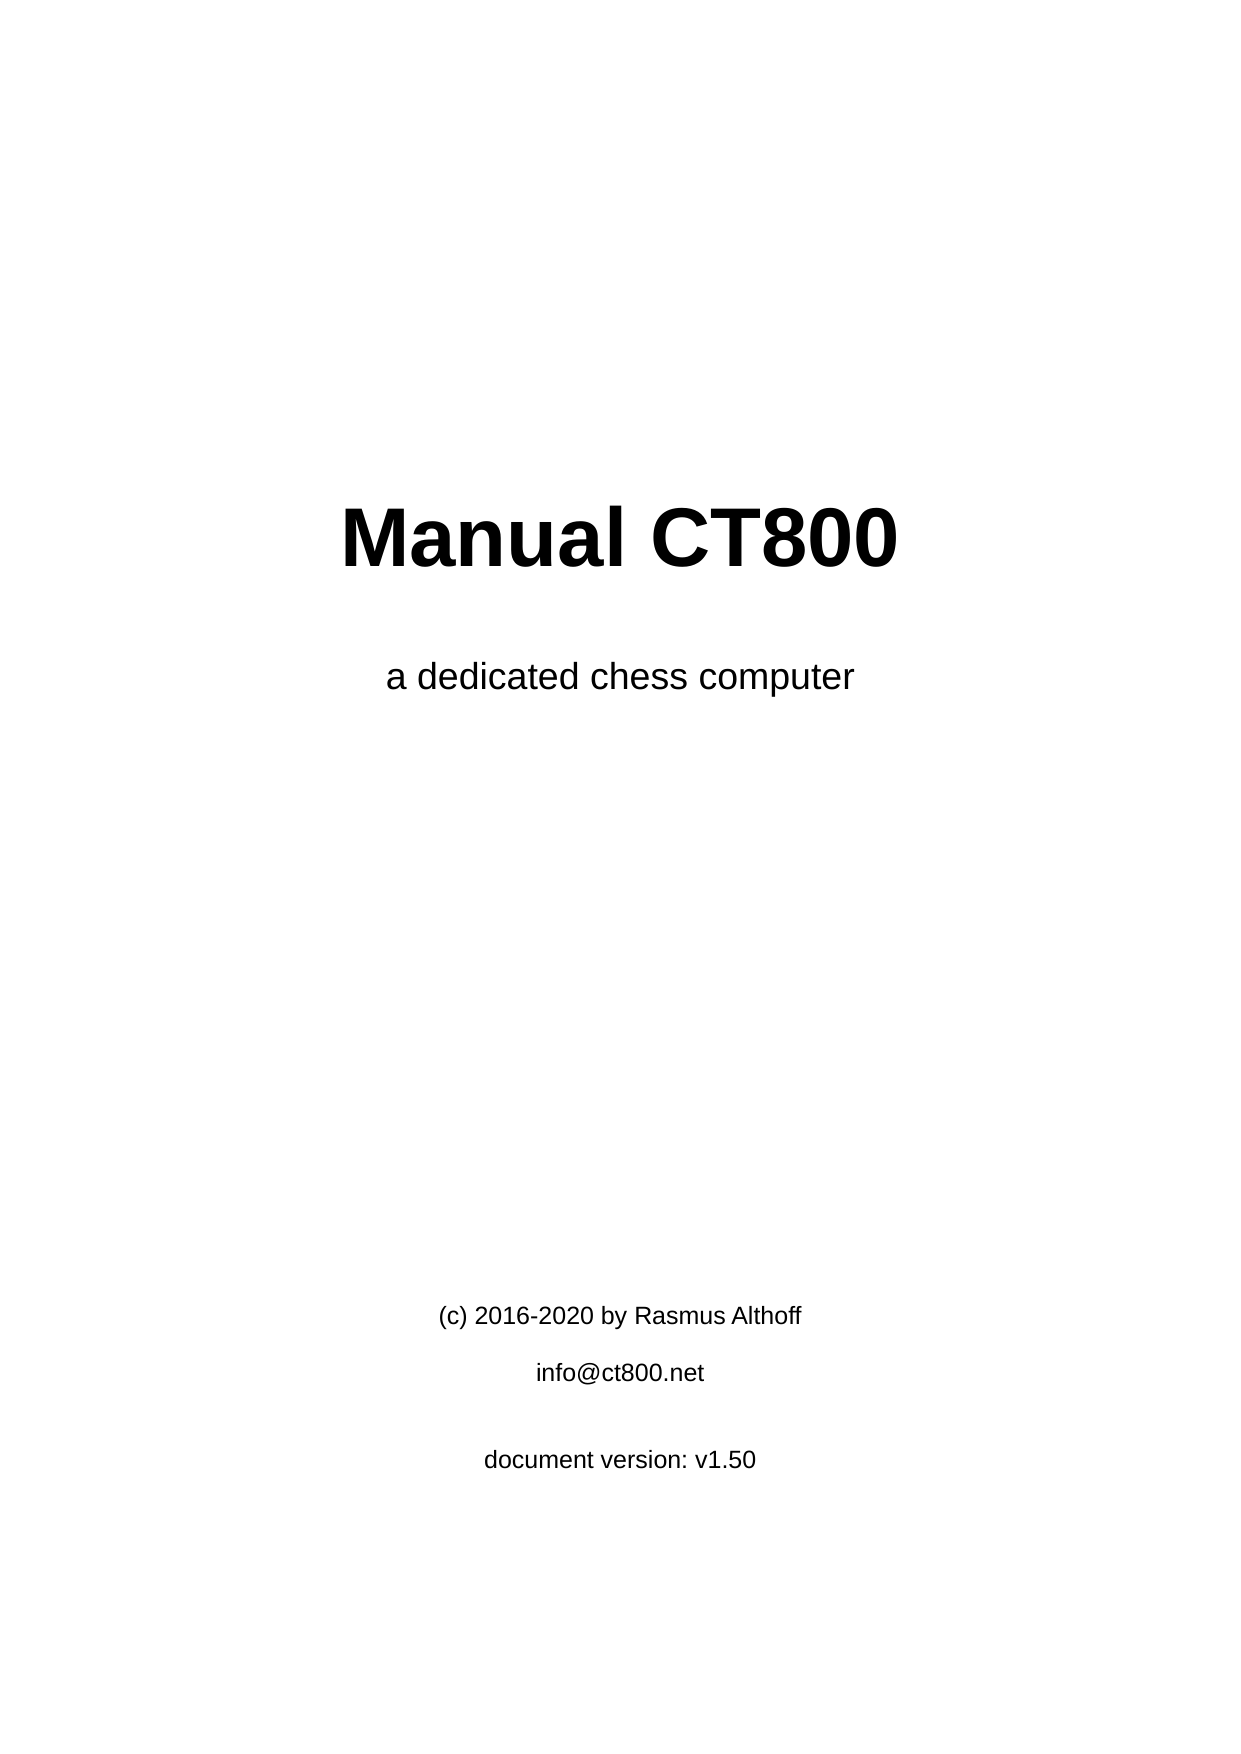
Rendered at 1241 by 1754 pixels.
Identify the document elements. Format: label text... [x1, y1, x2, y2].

title Manual CT800 [118, 488, 1122, 584]
text document version: v1.50 [118, 1444, 1122, 1473]
text (c) 2016-2020 by Rasmus Althoff [118, 1301, 1122, 1329]
text info@ct800.net [118, 1358, 1122, 1387]
text a dedicated chess computer [118, 654, 1122, 697]
